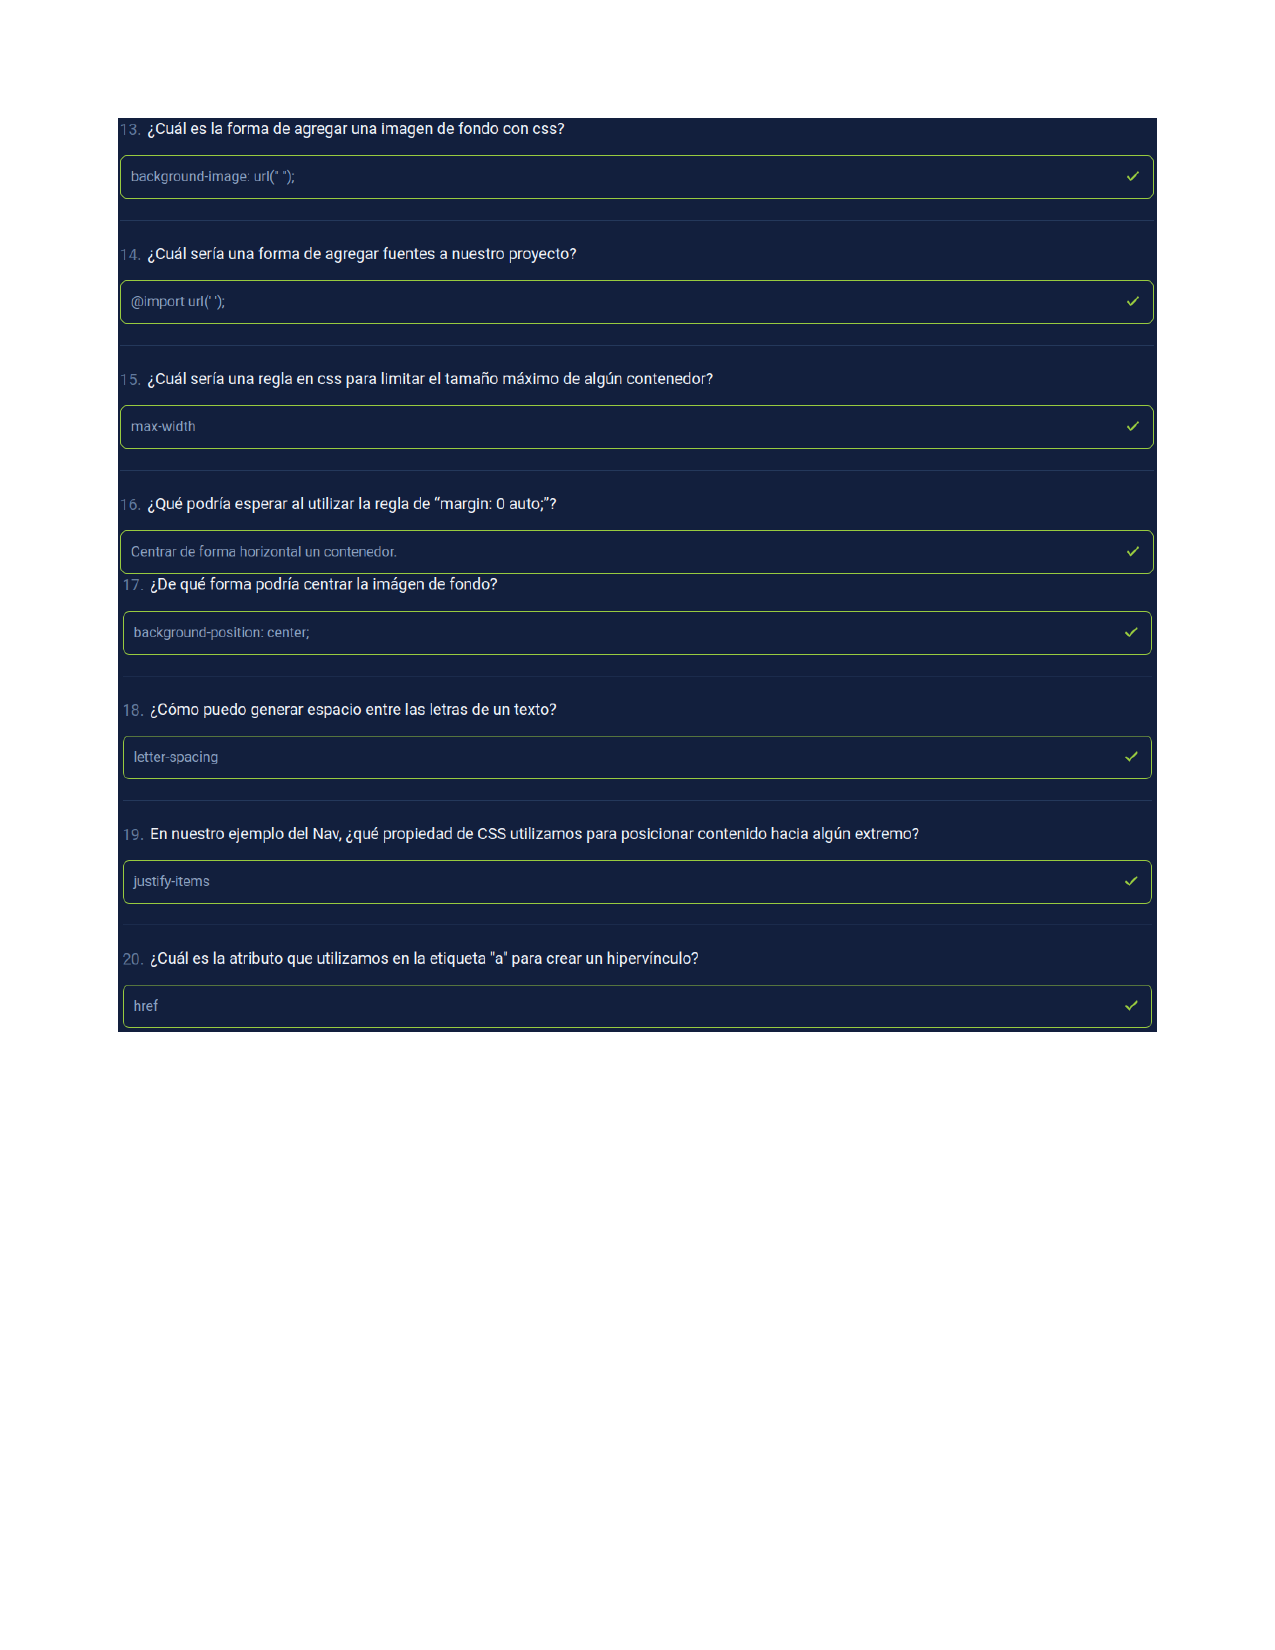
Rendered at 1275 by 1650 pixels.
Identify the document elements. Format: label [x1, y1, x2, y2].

picture [118, 118, 1157, 1032]
